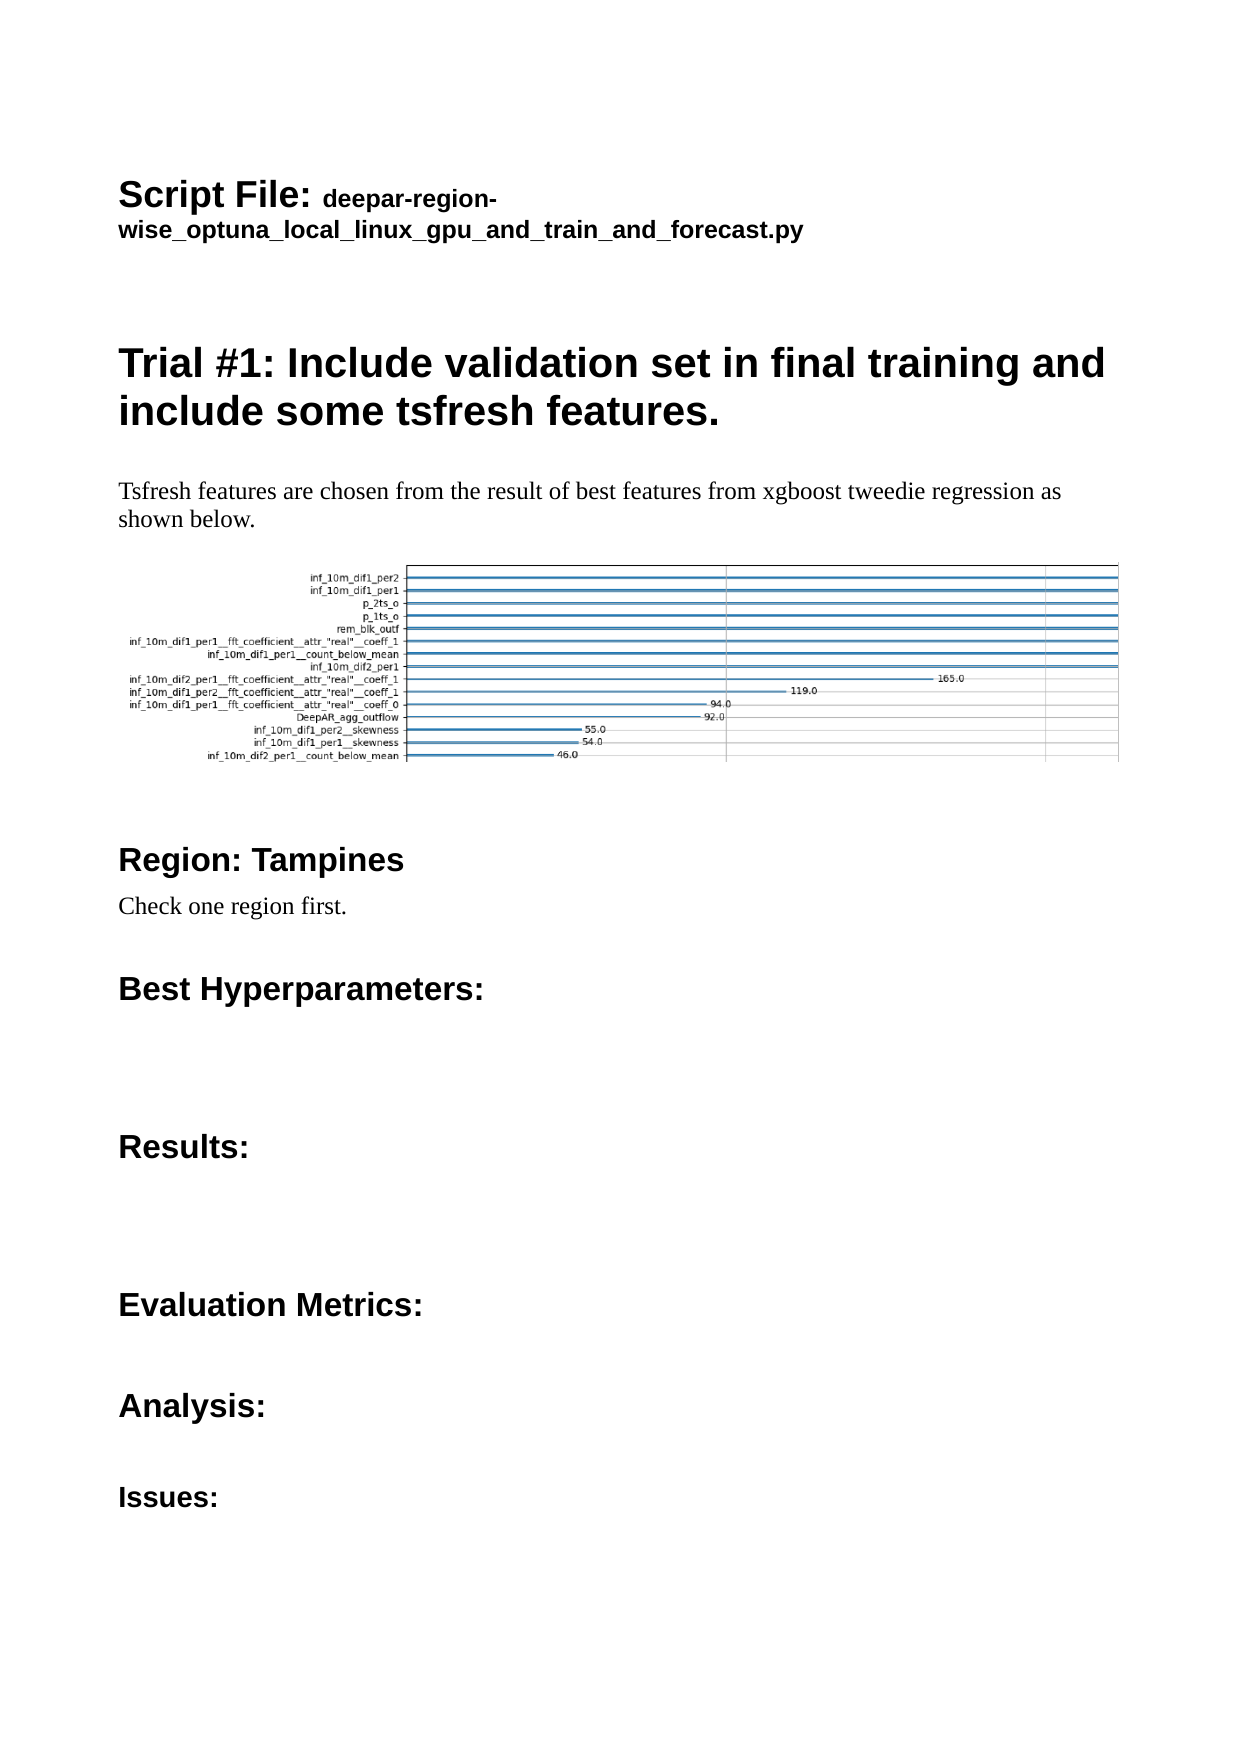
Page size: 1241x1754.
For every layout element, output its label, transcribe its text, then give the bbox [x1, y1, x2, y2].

subtitle Analysis: [118, 1386, 1122, 1424]
subtitle Issues: [118, 1480, 1122, 1514]
subtitle Best Hyperparameters: [118, 969, 1122, 1008]
text Check one region first. [118, 891, 1122, 920]
subtitle Results: [118, 1127, 1122, 1166]
picture [118, 562, 1123, 762]
subtitle Evaluation Metrics: [118, 1285, 1122, 1324]
subtitle Region: Tampines [118, 840, 1122, 878]
subtitle Trial #1: Include validation set in final training and include some tsfresh features. [118, 339, 1122, 434]
subtitle Script File: deepar-region-wise_optuna_local_linux_gpu_and_train_and_forecast.py [118, 172, 1122, 244]
text Tsfresh features are chosen from the result of best features from xgboost tweedie regression as shown below. [118, 476, 1122, 533]
